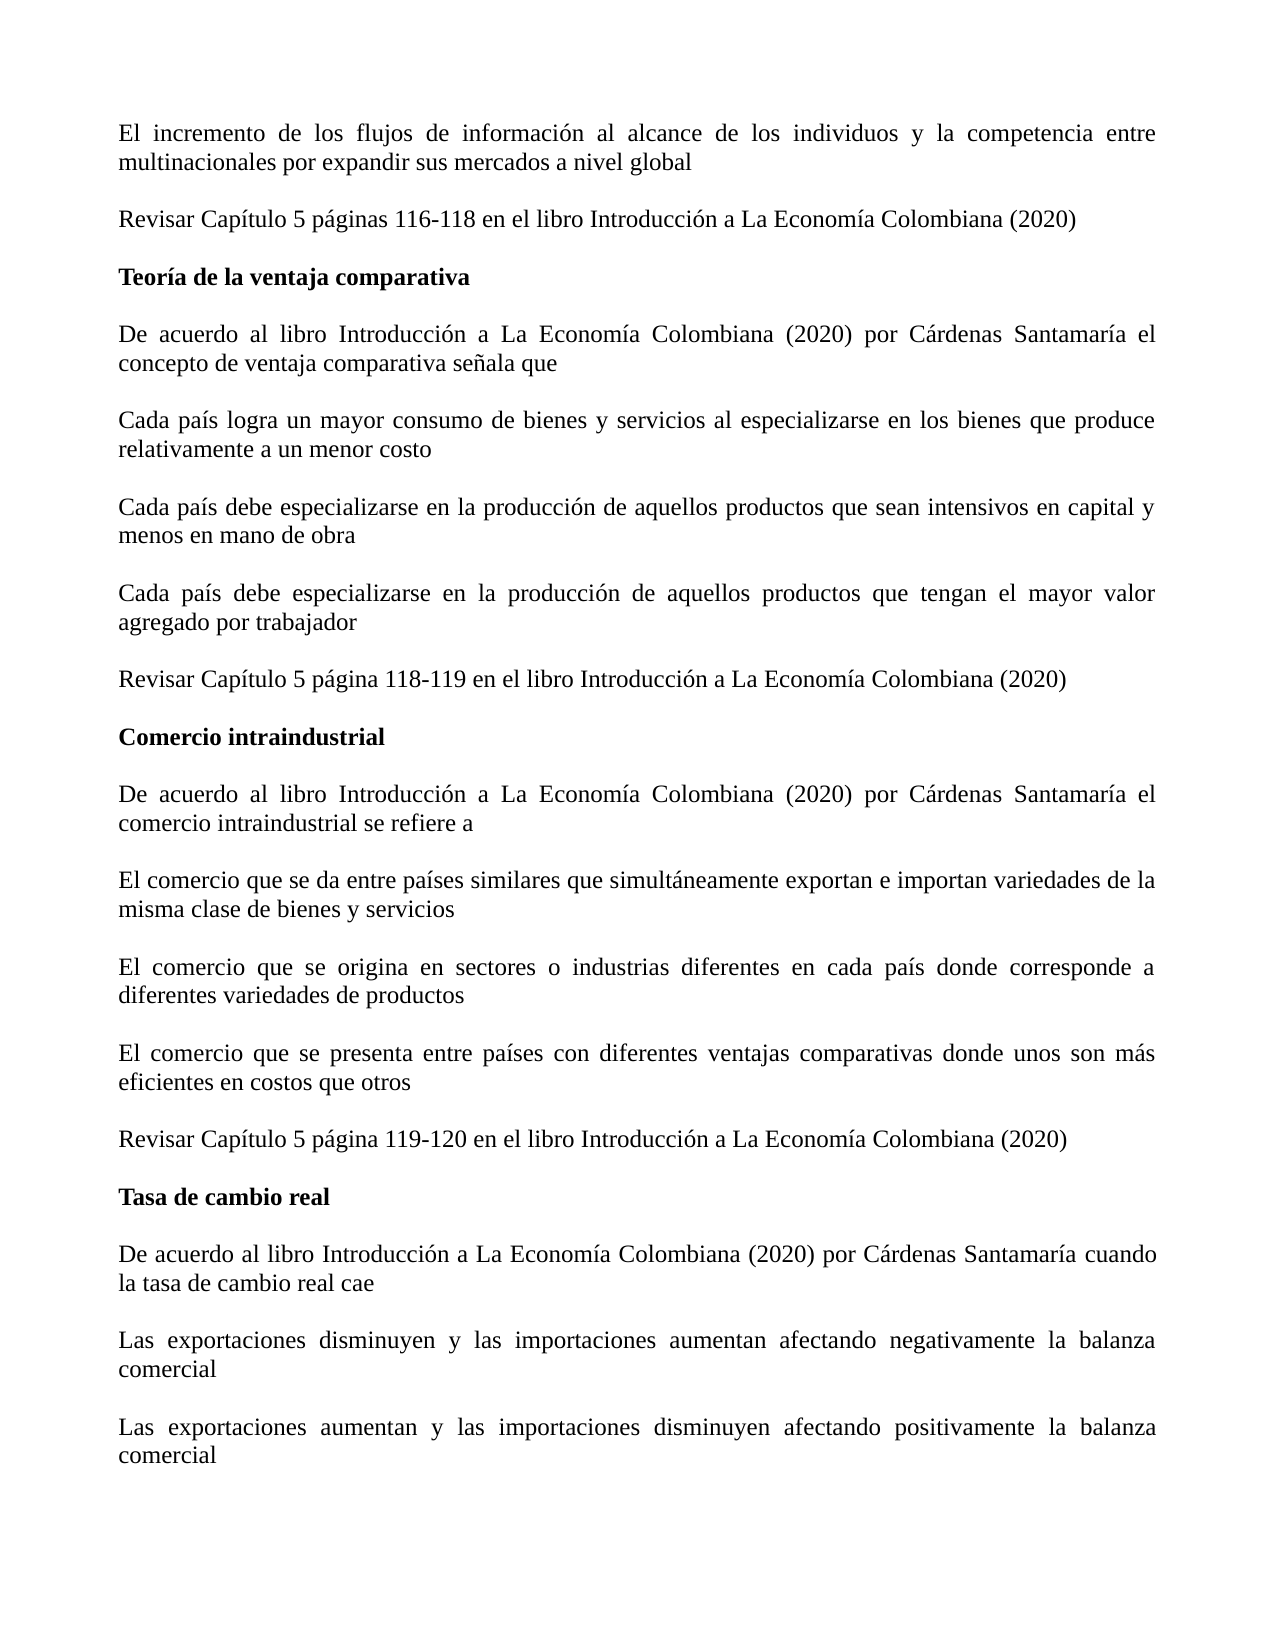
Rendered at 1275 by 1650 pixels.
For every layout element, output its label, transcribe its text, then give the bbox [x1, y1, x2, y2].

text El incremento de los flujos de información al alcance de los individuos y la competencia entre multinacionales por expandir sus mercados a nivel global [118, 118, 1157, 176]
text De acuerdo al libro Introducción a La Economía Colombiana (2020) por Cárdenas Santamaría cuando la tasa de cambio real cae [118, 1239, 1157, 1297]
text De acuerdo al libro Introducción a La Economía Colombiana (2020) por Cárdenas Santamaría el concepto de ventaja comparativa señala que [118, 319, 1157, 377]
text Cada país logra un mayor consumo de bienes y servicios al especializarse en los bienes que produce relativamente a un menor costo [118, 406, 1157, 463]
text El comercio que se origina en sectores o industrias diferentes en cada país donde corresponde a diferentes variedades de productos [118, 952, 1157, 1009]
text El comercio que se presenta entre países con diferentes ventajas comparativas donde unos son más eficientes en costos que otros [118, 1038, 1157, 1096]
text Las exportaciones disminuyen y las importaciones aumentan afectando negativamente la balanza comercial [118, 1326, 1157, 1383]
text Cada país debe especializarse en la producción de aquellos productos que tengan el mayor valor agregado por trabajador [118, 578, 1157, 636]
text Cada país debe especializarse en la producción de aquellos productos que sean intensivos en capital y menos en mano de obra [118, 492, 1157, 549]
text Las exportaciones aumentan y las importaciones disminuyen afectando positivamente la balanza comercial [118, 1412, 1157, 1469]
text El comercio que se da entre países similares que simultáneamente exportan e importan variedades de la misma clase de bienes y servicios [118, 866, 1157, 923]
text De acuerdo al libro Introducción a La Economía Colombiana (2020) por Cárdenas Santamaría el comercio intraindustrial se refiere a [118, 779, 1157, 837]
text Comercio intraindustrial [118, 722, 1157, 751]
text Revisar Capítulo 5 página 119-120 en el libro Introducción a La Economía Colombiana (2020) [118, 1124, 1157, 1153]
text Revisar Capítulo 5 páginas 116-118 en el libro Introducción a La Economía Colombiana (2020) [118, 204, 1157, 233]
text Tasa de cambio real [118, 1182, 1157, 1211]
text Teoría de la ventaja comparativa [118, 262, 1157, 291]
text Revisar Capítulo 5 página 118-119 en el libro Introducción a La Economía Colombiana (2020) [118, 664, 1157, 693]
